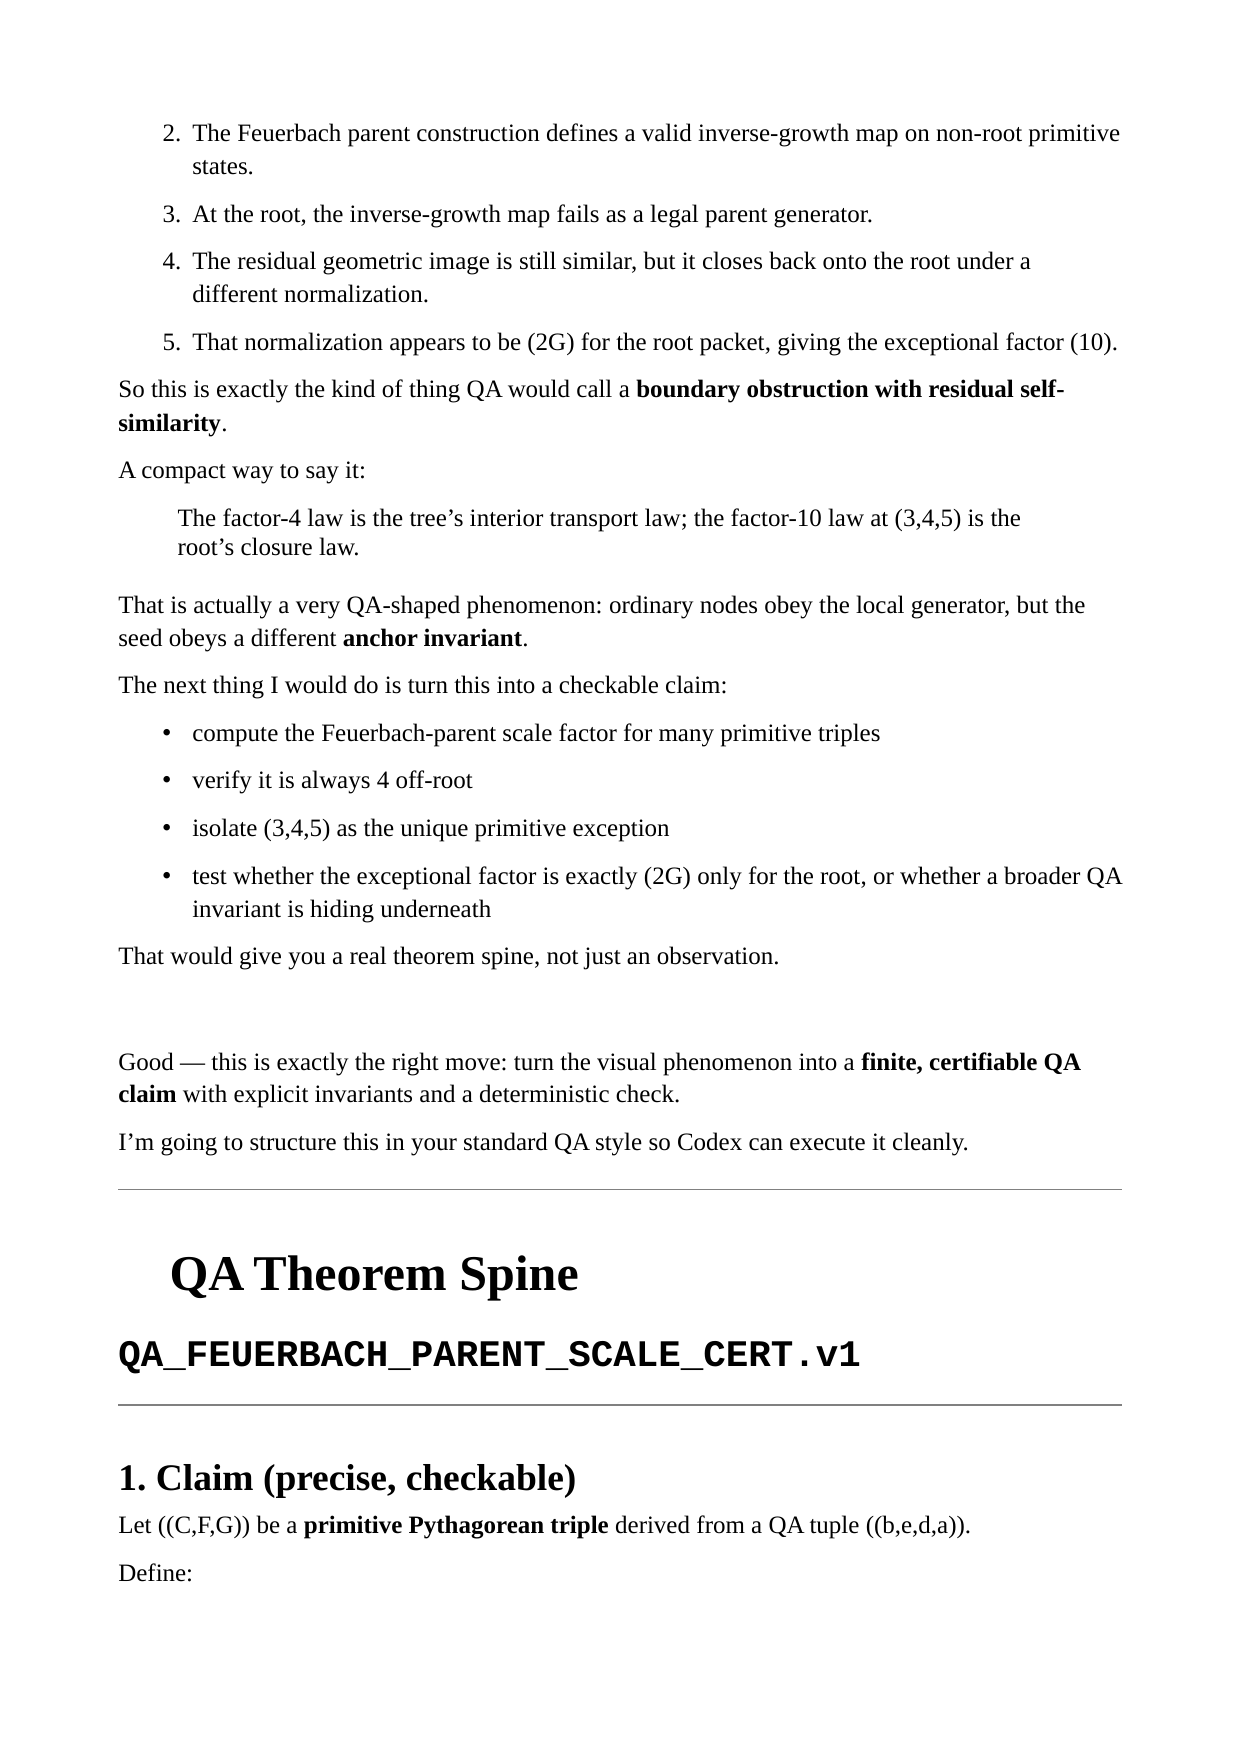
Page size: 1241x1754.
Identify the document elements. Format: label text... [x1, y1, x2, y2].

text The next thing I would do is turn this into a checkable claim: [118, 670, 1122, 699]
text That is actually a very QA-shaped phenomenon: ordinary nodes obey the local generator, but the seed obeys a different anchor invariant. [118, 590, 1122, 652]
text A compact way to say it: [118, 455, 1122, 484]
subtitle 🧠 QA Theorem Spine [118, 1244, 1122, 1302]
text I’m going to structure this in your standard QA style so Codex can execute it cleanly. [118, 1127, 1122, 1156]
list verify it is always 4 off-root [162, 766, 1122, 794]
list That normalization appears to be (2G) for the root packet, giving the exceptional factor (10). [162, 327, 1122, 356]
text Good — this is exactly the right move: turn the visual phenomenon into a finite, certifiable QA claim with explicit invariants and a deterministic check. [118, 1047, 1122, 1108]
list At the root, the inverse-growth map fails as a legal parent generator. [162, 199, 1122, 227]
text Define: [118, 1558, 1122, 1587]
text The factor-4 law is the tree’s interior transport law; the factor-10 law at (3,4,5) is the root’s closure law. [177, 503, 1063, 560]
text Let ((C,F,G)) be a primitive Pythagorean triple derived from a QA tuple ((b,e,d,a)). [118, 1511, 1122, 1539]
list The Feuerbach parent construction defines a valid inverse-growth map on non-root primitive states. [162, 118, 1122, 180]
list isolate (3,4,5) as the unique primitive exception [162, 813, 1122, 842]
text That would give you a real theorem spine, not just an observation. [118, 941, 1122, 970]
list compute the Feuerbach-parent scale factor for many primitive triples [162, 718, 1122, 747]
text So this is exactly the kind of thing QA would call a boundary obstruction with residual self-similarity. [118, 374, 1122, 436]
subtitle 1. Claim (precise, checkable) [118, 1455, 1122, 1498]
list test whether the exceptional factor is exactly (2G) only for the root, or whether a broader QA invariant is hiding underneath [162, 861, 1122, 923]
subtitle QA_FEUERBACH_PARENT_SCALE_CERT.v1 [118, 1335, 1122, 1377]
list The residual geometric image is still similar, but it closes back onto the root under a different normalization. [162, 246, 1122, 308]
